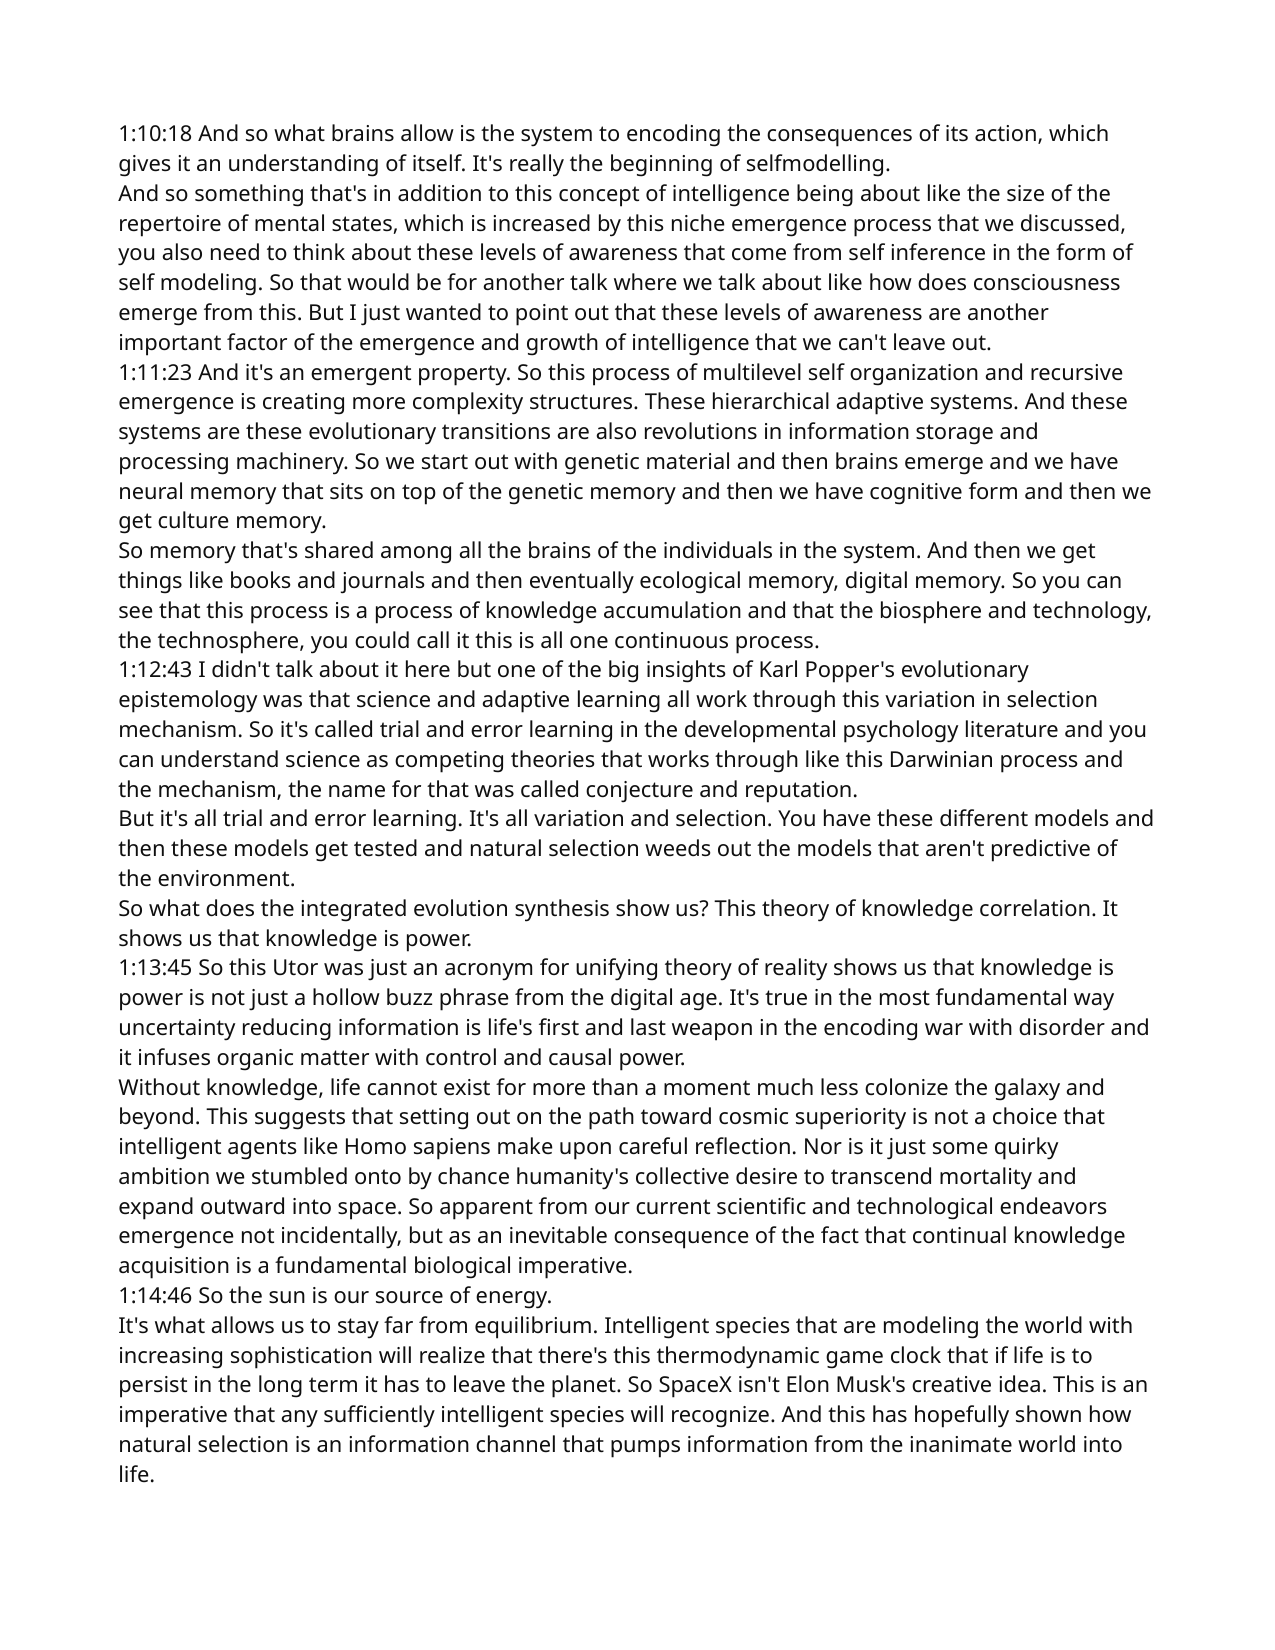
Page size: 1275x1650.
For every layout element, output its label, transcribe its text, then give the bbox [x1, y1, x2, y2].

text 1:12:43 I didn't talk about it here but one of the big insights of Karl Popper's evolutionary epistemology was that science and adaptive learning all work through this variation in selection mechanism. So it's called trial and error learning in the developmental psychology literature and you can understand science as competing theories that works through like this Darwinian process and the mechanism, the name for that was called conjecture and reputation. [118, 654, 1157, 803]
text Without knowledge, life cannot exist for more than a moment much less colonize the galaxy and beyond. This suggests that setting out on the path toward cosmic superiority is not a choice that intelligent agents like Homo sapiens make upon careful reflection. Nor is it just some quirky ambition we stumbled onto by chance humanity's collective desire to transcend mortality and expand outward into space. So apparent from our current scientific and technological endeavors emergence not incidentally, but as an inevitable consequence of the fact that continual knowledge acquisition is a fundamental biological imperative. [118, 1071, 1157, 1280]
text 1:14:46 So the sun is our source of energy. [118, 1280, 1157, 1310]
text And so something that's in addition to this concept of intelligence being about like the size of the repertoire of mental states, which is increased by this niche emergence process that we discussed, you also need to think about these levels of awareness that come from self inference in the form of self modeling. So that would be for another talk where we talk about like how does consciousness emerge from this. But I just wanted to point out that these levels of awareness are another important factor of the emergence and growth of intelligence that we can't leave out. [118, 178, 1157, 356]
text 1:13:45 So this Utor was just an acronym for unifying theory of reality shows us that knowledge is power is not just a hollow buzz phrase from the digital age. It's true in the most fundamental way uncertainty reducing information is life's first and last weapon in the encoding war with disorder and it infuses organic matter with control and causal power. [118, 952, 1157, 1071]
text It's what allows us to stay far from equilibrium. Intelligent species that are modeling the world with increasing sophistication will realize that there's this thermodynamic game clock that if life is to persist in the long term it has to leave the planet. So SpaceX isn't Elon Musk's creative idea. This is an imperative that any sufficiently intelligent species will recognize. And this has hopefully shown how natural selection is an information channel that pumps information from the inanimate world into life. [118, 1310, 1157, 1488]
text 1:11:23 And it's an emergent property. So this process of multilevel self organization and recursive emergence is creating more complexity structures. These hierarchical adaptive systems. And these systems are these evolutionary transitions are also revolutions in information storage and processing machinery. So we start out with genetic material and then brains emerge and we have neural memory that sits on top of the genetic memory and then we have cognitive form and then we get culture memory. [118, 356, 1157, 535]
text But it's all trial and error learning. It's all variation and selection. You have these different models and then these models get tested and natural selection weeds out the models that aren't predictive of the environment. [118, 803, 1157, 893]
text 1:10:18 And so what brains allow is the system to encoding the consequences of its action, which gives it an understanding of itself. It's really the beginning of selfmodelling. [118, 118, 1157, 178]
text So memory that's shared among all the brains of the individuals in the system. And then we get things like books and journals and then eventually ecological memory, digital memory. So you can see that this process is a process of knowledge accumulation and that the biosphere and technology, the technosphere, you could call it this is all one continuous process. [118, 535, 1157, 654]
text So what does the integrated evolution synthesis show us? This theory of knowledge correlation. It shows us that knowledge is power. [118, 893, 1157, 952]
